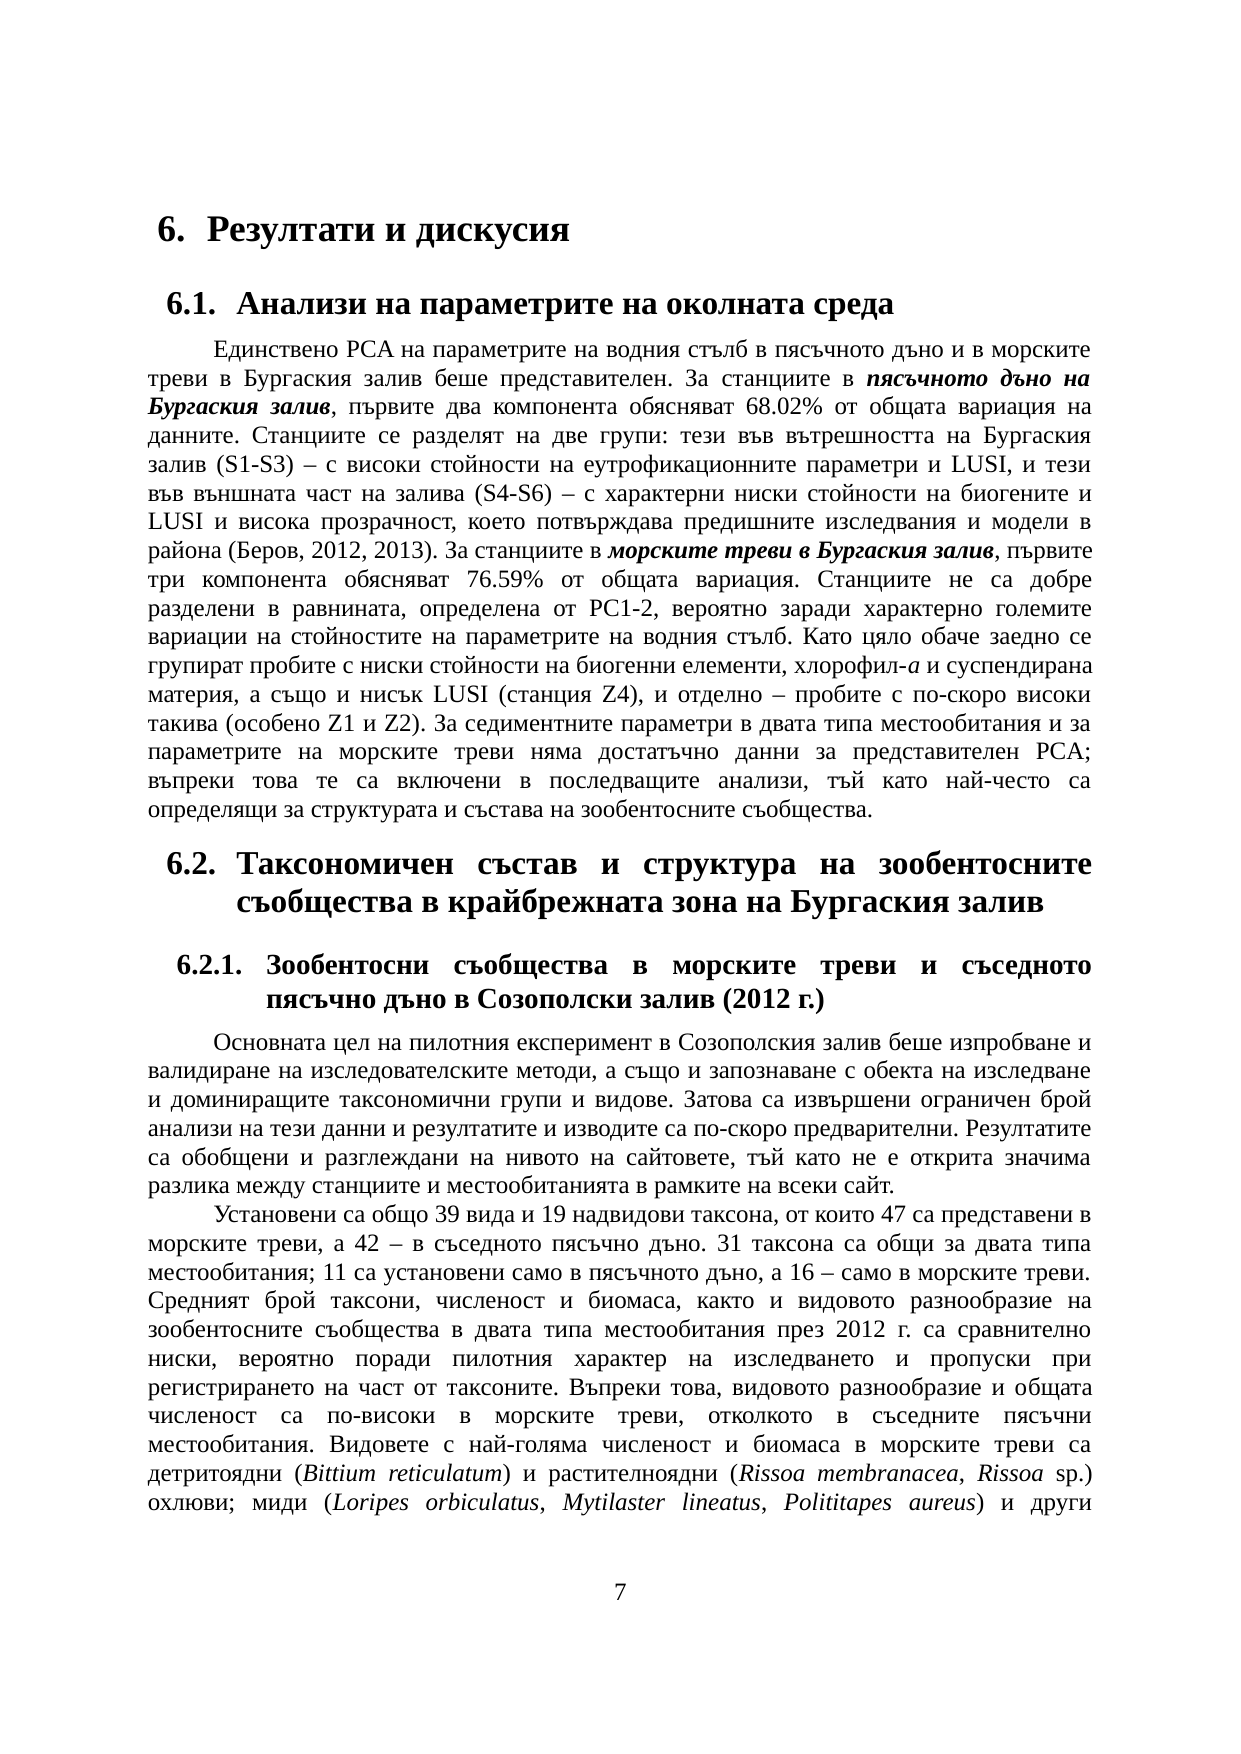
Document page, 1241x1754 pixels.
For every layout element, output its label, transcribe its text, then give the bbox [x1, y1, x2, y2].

text Установени са общо 39 вида и 19 надвидови таксона, от които 47 са представени в морските треви, а 42 – в съседното пясъчно дъно. 31 таксона са общи за двата типа местообитания; 11 са установени само в пясъчното дъно, а 16 – само в морските треви. Средният брой таксони, численост и биомаса, както и видовото разнообразие на зообентосните съобщества в двата типа местообитания през 2012 г. са сравнително ниски, вероятно поради пилотния характер на изследването и пропуски при регистрирането на част от таксоните. Въпреки това, видовото разнообразие и общата численост са по-високи в морските треви, отколкото в съседните пясъчни местообитания. Видовете с най-голяма численост и биомаса в морските треви са детритоядни (Bittium reticulatum) и растителноядни (Rissoa membranacea, Rissoa sp.) охлюви; миди (Loripes orbiculatus, Mytilaster lineatus, Polititapes aureus) и други [148, 1199, 1093, 1516]
subtitle Анализи на параметрите на околната среда [224, 283, 1093, 321]
text Основната цел на пилотния експеримент в Созополския залив беше изпробване и валидиране на изследователските методи, а също и запознаване с обекта на изследване и доминиращите таксономични групи и видове. Затова са извършени ограничен брой анализи на тези данни и резултатите и изводите са по-скоро предварителни. Резултатите са обобщени и разглеждани на нивото на сайтовете, тъй като не е открита значима разлика между станциите и местообитанията в рамките на всеки сайт. [148, 1027, 1093, 1199]
subtitle Зообентосни съобщества в морските треви и съседното пясъчно дъно в Созополски залив (2012 г.) [242, 947, 1093, 1014]
subtitle Таксономичен състав и структура на зообентосните съобщества в крайбрежната зона на Бургаския залив [224, 843, 1093, 920]
text Единствено PCA на параметрите на водния стълб в пясъчното дъно и в морските треви в Бургаския залив беше представителен. За станциите в пясъчното дъно на Бургаския залив, първите два компонента обясняват 68.02% от общата вариация на данните. Станциите се разделят на две групи: тези във вътрешността на Бургаския залив (S1-S3) – с високи стойности на еутрофикационните параметри и LUSI, и тези във външната част на залива (S4-S6) – с характерни ниски стойности на биогените и LUSI и висока прозрачност, което потвърждава предишните изследвания и модели в района (Беров, 2012, 2013). За станциите в морските треви в Бургаския залив, първите три компонента обясняват 76.59% от общата вариация. Станциите не са добре разделени в равнината, определена от PC1-2, вероятно заради характерно големите вариации на стойностите на параметрите на водния стълб. Като цяло обаче заедно се групират пробите с ниски стойности на биогенни елементи, хлорофил-а и суспендирана материя, а също и нисък LUSI (станция Z4), и отделно – пробите с по-скоро високи такива (особено Z1 и Z2). За седиментните параметри в двата типа местообитания и за параметрите на морските треви няма достатъчно данни за представителен PCA; въпреки това те са включени в последващите анализи, тъй като най-често са определящи за структурата и състава на зообентосните съобщества. [148, 334, 1093, 823]
subtitle Резултати и дискусия [185, 207, 1093, 250]
